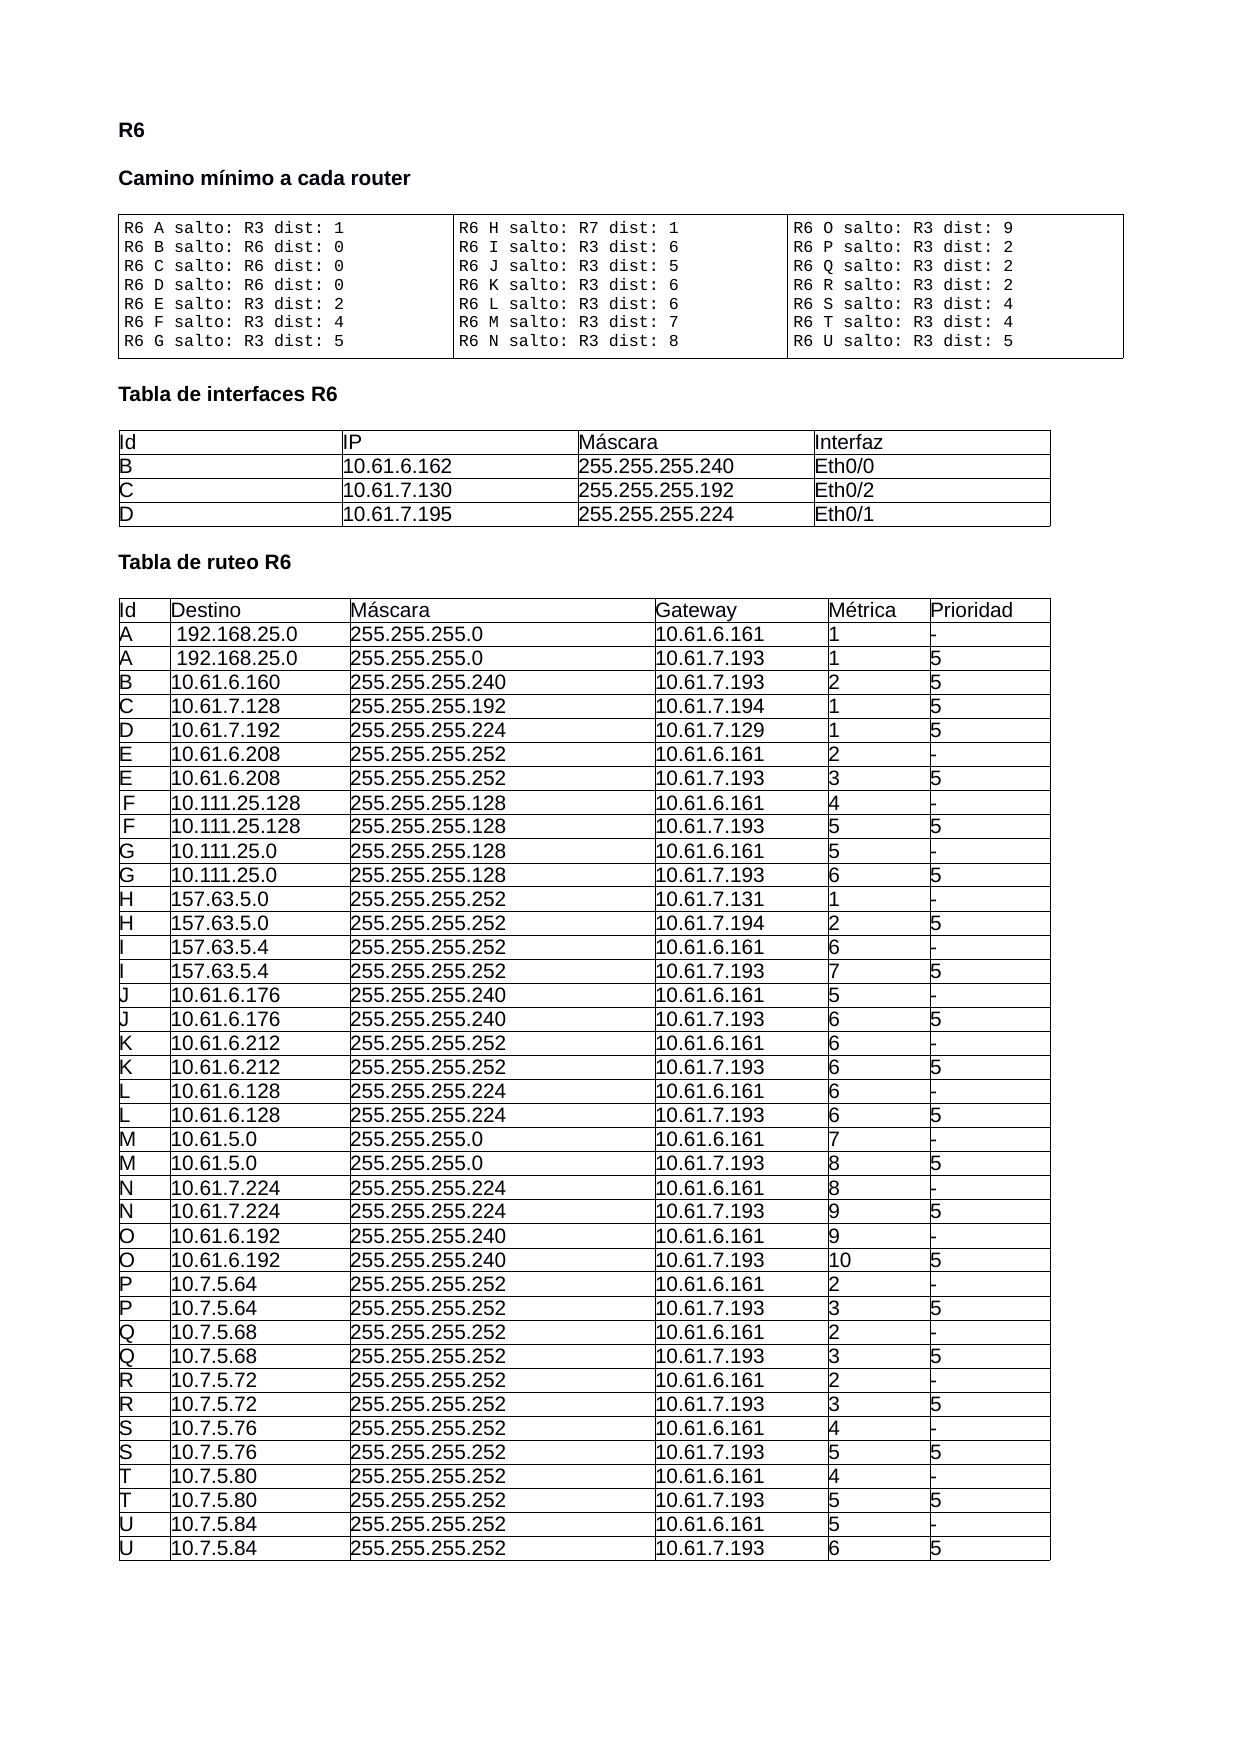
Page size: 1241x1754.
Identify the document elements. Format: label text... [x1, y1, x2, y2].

table_cell 255.255.255.252 [351, 1321, 655, 1344]
table_cell P [120, 1272, 170, 1296]
table_cell 255.255.255.252 [351, 1032, 655, 1055]
table_cell 10.7.5.84 [171, 1513, 350, 1536]
table_cell 10.7.5.72 [171, 1369, 350, 1392]
table_cell 5 [931, 719, 1050, 742]
table_cell 10.61.6.160 [171, 671, 350, 694]
table_cell 5 [931, 695, 1050, 718]
table_cell 10.61.7.193 [656, 1441, 828, 1464]
table_cell A [120, 647, 170, 670]
table_cell H [120, 912, 170, 934]
table_cell 10.61.7.224 [171, 1176, 350, 1199]
table_cell 10.61.6.128 [171, 1080, 350, 1103]
table_cell P [120, 1297, 170, 1319]
table_cell 5 [931, 1489, 1050, 1512]
table_cell 2 [829, 671, 930, 694]
table_cell I [120, 960, 170, 983]
table_cell 5 [931, 1056, 1050, 1079]
table_cell 5 [829, 984, 930, 1007]
table_cell - [931, 1417, 1050, 1440]
table_cell 255.255.255.252 [351, 1537, 655, 1560]
table_cell R [120, 1369, 170, 1392]
table_cell 10.61.6.128 [171, 1104, 350, 1127]
table_cell E [120, 767, 170, 790]
table_cell 10.61.6.176 [171, 984, 350, 1007]
table_cell 6 [829, 936, 930, 959]
table_cell 5 [931, 1008, 1050, 1031]
table_cell 10.111.25.128 [171, 815, 350, 838]
table_cell 10.61.7.193 [656, 1249, 828, 1271]
table_cell 10.61.7.193 [656, 1056, 828, 1079]
table_cell A [120, 623, 170, 646]
table_cell - [931, 623, 1050, 646]
table_cell 6 [829, 1104, 930, 1127]
table_cell 2 [829, 1272, 930, 1296]
table_cell C [120, 479, 342, 502]
table_cell 6 [829, 1032, 930, 1055]
table_cell I [120, 936, 170, 959]
table_cell 255.255.255.224 [351, 719, 655, 742]
text Tabla de ruteo R6 [118, 550, 1122, 574]
table_cell 255.255.255.224 [351, 1176, 655, 1199]
table_cell 5 [829, 1513, 930, 1536]
table_cell 10.7.5.64 [171, 1272, 350, 1296]
table_cell 2 [829, 912, 930, 934]
table_header Destino [171, 599, 350, 622]
table_cell 1 [829, 695, 930, 718]
table_cell 10.61.7.131 [656, 887, 828, 911]
table_cell 255.255.255.240 [579, 455, 814, 478]
table_cell U [120, 1513, 170, 1536]
table_cell 10.61.6.192 [171, 1249, 350, 1271]
table_cell S [120, 1441, 170, 1464]
table_cell 9 [829, 1224, 930, 1247]
table_cell 10.61.6.161 [656, 1224, 828, 1247]
table_cell 255.255.255.252 [351, 1272, 655, 1296]
table_cell 10.61.6.161 [656, 623, 828, 646]
table_cell 10.61.6.161 [656, 1128, 828, 1151]
table_header R6 A salto: R3 dist: 1 R6 B salto: R6 dist: 0 R6 C salto: R6 dist: 0 R6 D salto: R6 dist: 0 R6 E salto: R3 dist: 2 R6 F salto: R3 dist: 4 R6 G salto: R3 dist: 5 [119, 215, 453, 357]
table_cell E [120, 743, 170, 766]
table_cell J [120, 1008, 170, 1031]
table_cell 10.61.6.161 [656, 1369, 828, 1392]
table_cell 10.7.5.80 [171, 1465, 350, 1488]
table_cell H [120, 887, 170, 911]
table_cell 157.63.5.0 [171, 912, 350, 934]
table_cell 10.7.5.64 [171, 1297, 350, 1319]
table_cell 10.61.7.194 [656, 695, 828, 718]
table_cell 10.7.5.68 [171, 1321, 350, 1344]
table_cell 5 [931, 960, 1050, 983]
table_cell - [931, 791, 1050, 814]
table_cell 192.168.25.0 [171, 647, 350, 670]
table_cell 10.7.5.72 [171, 1393, 350, 1416]
table_cell 5 [931, 671, 1050, 694]
table_cell J [120, 984, 170, 1007]
table_cell 255.255.255.252 [351, 1513, 655, 1536]
table_cell 10.61.7.193 [656, 647, 828, 670]
table_cell 10.61.6.176 [171, 1008, 350, 1031]
table_cell S [120, 1417, 170, 1440]
table_cell Q [120, 1345, 170, 1368]
table_cell 5 [931, 1345, 1050, 1368]
table_cell - [931, 839, 1050, 862]
table_cell 10.61.6.161 [656, 1272, 828, 1296]
table_cell 10.7.5.80 [171, 1489, 350, 1512]
table_cell 5 [829, 815, 930, 838]
table_cell 255.255.255.252 [351, 1417, 655, 1440]
table_cell 3 [829, 1345, 930, 1368]
table_cell 9 [829, 1200, 930, 1223]
table_cell 10.61.6.161 [656, 839, 828, 862]
table_cell 10.7.5.68 [171, 1345, 350, 1368]
table_cell 3 [829, 767, 930, 790]
table_cell 10 [829, 1249, 930, 1271]
table_cell T [120, 1465, 170, 1488]
table_cell 255.255.255.0 [351, 647, 655, 670]
table_cell 6 [829, 1537, 930, 1560]
table_cell 2 [829, 743, 930, 766]
table_cell L [120, 1080, 170, 1103]
table_cell 5 [829, 1441, 930, 1464]
table_cell 1 [829, 623, 930, 646]
table_cell 1 [829, 719, 930, 742]
table_cell 10.61.6.161 [656, 984, 828, 1007]
table_cell 3 [829, 1297, 930, 1319]
table_cell 6 [829, 1080, 930, 1103]
table_cell 10.61.6.161 [656, 936, 828, 959]
table_cell 10.61.7.224 [171, 1200, 350, 1223]
table_cell 5 [931, 1249, 1050, 1271]
table_cell 10.61.6.161 [656, 1465, 828, 1488]
table_cell 10.61.7.193 [656, 1489, 828, 1512]
table_cell 10.61.6.161 [656, 1032, 828, 1055]
table_cell 4 [829, 1465, 930, 1488]
table_cell - [931, 1465, 1050, 1488]
table_cell 10.61.6.161 [656, 1080, 828, 1103]
table_cell 255.255.255.252 [351, 767, 655, 790]
table_cell 255.255.255.192 [351, 695, 655, 718]
table_cell Eth0/0 [815, 455, 1050, 478]
table_cell F [120, 791, 170, 814]
table_cell 255.255.255.252 [351, 1056, 655, 1079]
table_cell 255.255.255.252 [351, 1369, 655, 1392]
table_cell - [931, 1321, 1050, 1344]
table_cell M [120, 1128, 170, 1151]
table_cell R [120, 1393, 170, 1416]
table_cell 6 [829, 864, 930, 886]
table_cell - [931, 1513, 1050, 1536]
table_cell 255.255.255.252 [351, 936, 655, 959]
table_cell Eth0/2 [815, 479, 1050, 502]
table_cell D [120, 503, 342, 526]
table_cell 255.255.255.128 [351, 839, 655, 862]
text Tabla de interfaces R6 [118, 382, 1122, 406]
table_cell 10.61.6.161 [656, 743, 828, 766]
table_cell 157.63.5.0 [171, 887, 350, 911]
table_header Métrica [829, 599, 930, 622]
table_cell 8 [829, 1152, 930, 1175]
table_cell 6 [829, 1056, 930, 1079]
table_cell 10.7.5.84 [171, 1537, 350, 1560]
table_cell 10.61.6.192 [171, 1224, 350, 1247]
table_cell - [931, 1032, 1050, 1055]
table_cell - [931, 1176, 1050, 1199]
table_cell 10.7.5.76 [171, 1441, 350, 1464]
table_cell 10.61.7.193 [656, 767, 828, 790]
text R6 [118, 118, 1122, 142]
table_cell 10.61.7.128 [171, 695, 350, 718]
table_cell 10.61.6.161 [656, 791, 828, 814]
table_cell - [931, 887, 1050, 911]
table_cell 5 [931, 647, 1050, 670]
table_cell 6 [829, 1008, 930, 1031]
table_cell 10.61.6.161 [656, 1417, 828, 1440]
table_cell 8 [829, 1176, 930, 1199]
table_cell 255.255.255.252 [351, 1393, 655, 1416]
table_cell 5 [931, 1393, 1050, 1416]
table_cell - [931, 743, 1050, 766]
table_cell 10.61.7.195 [343, 503, 578, 526]
table_cell 4 [829, 1417, 930, 1440]
table_cell 255.255.255.224 [351, 1080, 655, 1103]
table_cell 10.61.6.162 [343, 455, 578, 478]
table_cell 10.61.7.193 [656, 1345, 828, 1368]
table_cell 10.61.7.130 [343, 479, 578, 502]
table_cell 10.61.6.212 [171, 1032, 350, 1055]
table_cell 10.61.7.193 [656, 1393, 828, 1416]
table_cell 5 [931, 864, 1050, 886]
table_cell 10.61.7.193 [656, 815, 828, 838]
table_header Gateway [656, 599, 828, 622]
table_cell 1 [829, 647, 930, 670]
table_cell - [931, 984, 1050, 1007]
table_cell O [120, 1249, 170, 1271]
table_cell L [120, 1104, 170, 1127]
table_cell 10.111.25.128 [171, 791, 350, 814]
table_cell K [120, 1056, 170, 1079]
table_cell 10.61.7.193 [656, 1537, 828, 1560]
table_cell 255.255.255.128 [351, 864, 655, 886]
table_cell 10.61.7.193 [656, 1104, 828, 1127]
table_cell 10.111.25.0 [171, 839, 350, 862]
table_header Id [120, 431, 342, 453]
table_cell 255.255.255.240 [351, 671, 655, 694]
table_cell 5 [829, 1489, 930, 1512]
table_cell 255.255.255.240 [351, 1008, 655, 1031]
table_cell 10.61.5.0 [171, 1128, 350, 1151]
table_cell 255.255.255.252 [351, 1489, 655, 1512]
table_cell 255.255.255.240 [351, 984, 655, 1007]
table_cell K [120, 1032, 170, 1055]
table_cell 10.61.7.193 [656, 1152, 828, 1175]
table_cell 255.255.255.252 [351, 887, 655, 911]
table_cell 255.255.255.0 [351, 1128, 655, 1151]
table_cell 10.61.7.194 [656, 912, 828, 934]
table_header Máscara [351, 599, 655, 622]
table_cell 2 [829, 1369, 930, 1392]
table_cell - [931, 1272, 1050, 1296]
table_cell 10.7.5.76 [171, 1417, 350, 1440]
table_cell 255.255.255.252 [351, 1297, 655, 1319]
table_cell 10.61.7.193 [656, 1008, 828, 1031]
table_cell D [120, 719, 170, 742]
table_cell 255.255.255.252 [351, 743, 655, 766]
table_cell O [120, 1224, 170, 1247]
table_cell 3 [829, 1393, 930, 1416]
table_cell 5 [931, 912, 1050, 934]
table_cell F [120, 815, 170, 838]
table_cell 5 [931, 1441, 1050, 1464]
table_header R6 O salto: R3 dist: 9 R6 P salto: R3 dist: 2 R6 Q salto: R3 dist: 2 R6 R salto: R3 dist: 2 R6 S salto: R3 dist: 4 R6 T salto: R3 dist: 4 R6 U salto: R3 dist: 5 [788, 215, 1123, 357]
table_cell 10.61.6.212 [171, 1056, 350, 1079]
table_cell 5 [931, 1104, 1050, 1127]
table_cell 255.255.255.240 [351, 1249, 655, 1271]
table_cell U [120, 1537, 170, 1560]
table_cell 255.255.255.252 [351, 1441, 655, 1464]
table_cell 10.61.6.161 [656, 1176, 828, 1199]
table_cell 5 [931, 1200, 1050, 1223]
table_cell G [120, 839, 170, 862]
table_cell - [931, 1128, 1050, 1151]
table_cell N [120, 1200, 170, 1223]
table_cell 10.61.6.208 [171, 767, 350, 790]
table_header IP [343, 431, 578, 453]
list Camino mínimo a cada router [118, 166, 1122, 190]
table_cell 255.255.255.128 [351, 791, 655, 814]
table_cell 255.255.255.128 [351, 815, 655, 838]
table_cell 5 [931, 815, 1050, 838]
table_cell 10.61.7.193 [656, 1200, 828, 1223]
table_cell M [120, 1152, 170, 1175]
table_cell 10.61.7.129 [656, 719, 828, 742]
table_cell 255.255.255.224 [351, 1200, 655, 1223]
table_cell 4 [829, 791, 930, 814]
table_cell B [120, 455, 342, 478]
table_cell 10.61.6.161 [656, 1513, 828, 1536]
table_cell 10.61.6.208 [171, 743, 350, 766]
table_cell 1 [829, 887, 930, 911]
table_cell 7 [829, 1128, 930, 1151]
table_cell 255.255.255.252 [351, 960, 655, 983]
table_cell C [120, 695, 170, 718]
table_header Interfaz [815, 431, 1050, 453]
table_cell 10.61.7.193 [656, 671, 828, 694]
table_cell 10.61.6.161 [656, 1321, 828, 1344]
table_header Id [120, 599, 170, 622]
table_cell 5 [829, 839, 930, 862]
table_cell Eth0/1 [815, 503, 1050, 526]
table_cell 2 [829, 1321, 930, 1344]
table_header Máscara [579, 431, 814, 453]
table_cell 5 [931, 1297, 1050, 1319]
table_cell 255.255.255.252 [351, 912, 655, 934]
table_cell - [931, 1369, 1050, 1392]
table_header R6 H salto: R7 dist: 1 R6 I salto: R3 dist: 6 R6 J salto: R3 dist: 5 R6 K salto: R3 dist: 6 R6 L salto: R3 dist: 6 R6 M salto: R3 dist: 7 R6 N salto: R3 dist: 8 [454, 215, 787, 357]
table_cell G [120, 864, 170, 886]
table_cell 5 [931, 767, 1050, 790]
table_header Prioridad [931, 599, 1050, 622]
table_cell 7 [829, 960, 930, 983]
table_cell N [120, 1176, 170, 1199]
table_cell B [120, 671, 170, 694]
table_cell 157.63.5.4 [171, 936, 350, 959]
table_cell Q [120, 1321, 170, 1344]
table_cell 10.61.7.193 [656, 864, 828, 886]
table_cell - [931, 1224, 1050, 1247]
table_cell 10.61.7.193 [656, 960, 828, 983]
table_cell 255.255.255.252 [351, 1345, 655, 1368]
table_cell 10.61.7.192 [171, 719, 350, 742]
table_cell 10.61.5.0 [171, 1152, 350, 1175]
table_cell T [120, 1489, 170, 1512]
table_cell 5 [931, 1537, 1050, 1560]
table_cell 5 [931, 1152, 1050, 1175]
table_cell 255.255.255.224 [351, 1104, 655, 1127]
table_cell 255.255.255.192 [579, 479, 814, 502]
table_cell 10.111.25.0 [171, 864, 350, 886]
table_cell 157.63.5.4 [171, 960, 350, 983]
table_cell 192.168.25.0 [171, 623, 350, 646]
table_cell 255.255.255.240 [351, 1224, 655, 1247]
table_cell 255.255.255.252 [351, 1465, 655, 1488]
table_cell 10.61.7.193 [656, 1297, 828, 1319]
table_cell 255.255.255.224 [579, 503, 814, 526]
table_cell 255.255.255.0 [351, 1152, 655, 1175]
table_cell - [931, 936, 1050, 959]
table_cell - [931, 1080, 1050, 1103]
table_cell 255.255.255.0 [351, 623, 655, 646]
